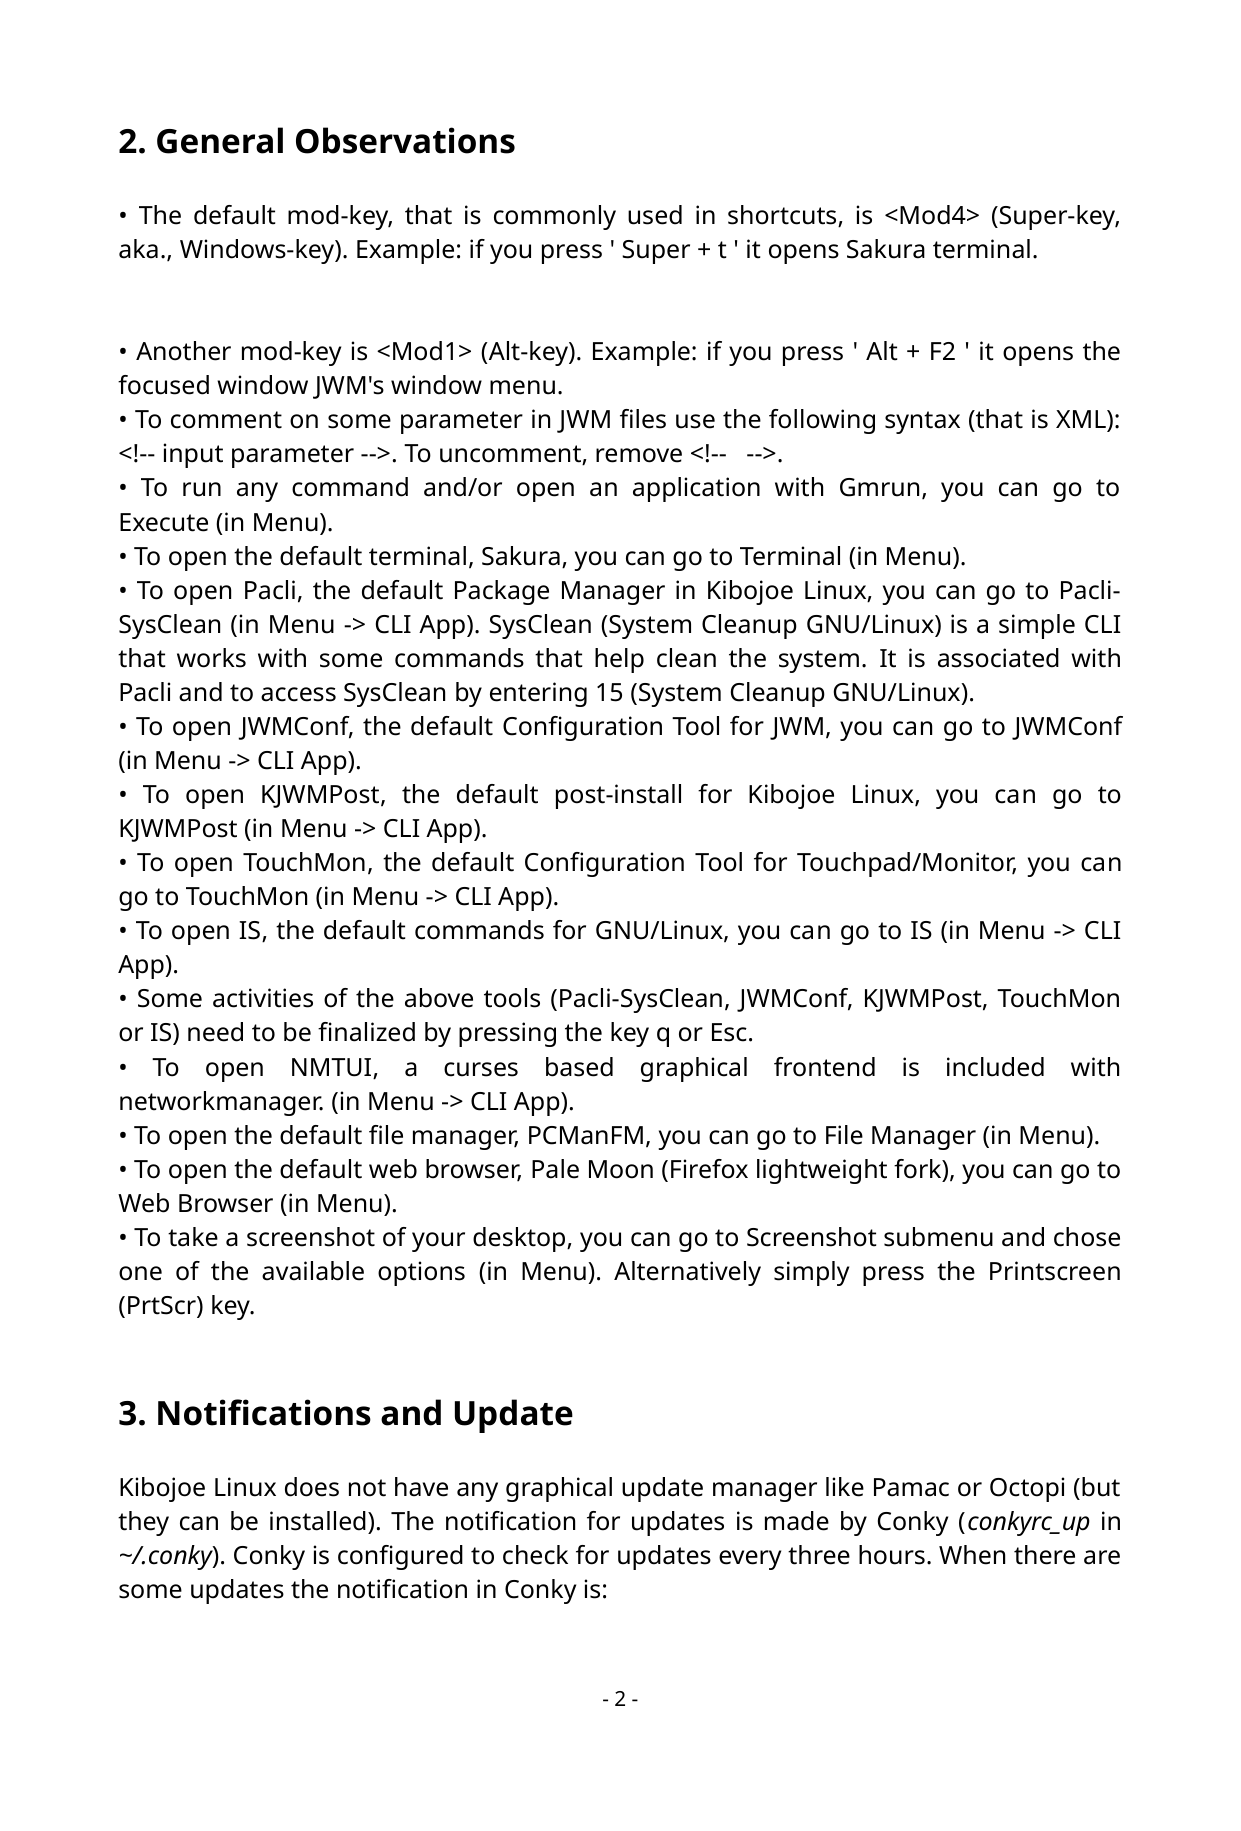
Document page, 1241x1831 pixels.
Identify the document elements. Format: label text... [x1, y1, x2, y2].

text • To open the default web browser, Pale Moon (Firefox lightweight fork), you can go to Web Browser (in Menu). [118, 1151, 1122, 1219]
text • To open the default file manager, PCManFM, you can go to File Manager (in Menu). [118, 1117, 1122, 1151]
text • To run any command and/or open an application with Gmrun, you can go to Execute (in Menu). [118, 470, 1122, 538]
text • To open the default terminal, Sakura, you can go to Terminal (in Menu). [118, 538, 1122, 572]
subtitle 3. Notifications and Update [118, 1390, 1122, 1435]
text • To open IS, the default commands for GNU/Linux, you can go to IS (in Menu -> CLI App). [118, 913, 1122, 981]
text • To open JWMConf, the default Configuration Tool for JWM, you can go to JWMConf (in Menu -> CLI App). [118, 708, 1122, 777]
text • The default mod-key, that is commonly used in shortcuts, is <Mod4> (Super-key, aka., Windows-key). Example: if you press ' Super + t ' it opens Sakura terminal. [118, 198, 1122, 266]
text • To open Pacli, the default Package Manager in Kibojoe Linux, you can go to Pacli-SysClean (in Menu -> CLI App). SysClean (System Cleanup GNU/Linux) is a simple CLI that works with some commands that help clean the system. It is associated with Pacli and to access SysClean by entering 15 (System Cleanup GNU/Linux). [118, 572, 1122, 708]
text • To take a screenshot of your desktop, you can go to Screenshot submenu and chose one of the available options (in Menu). Alternatively simply press the Printscreen (PrtScr) key. [118, 1219, 1122, 1322]
text • To open KJWMPost, the default post-install for Kibojoe Linux, you can go to KJWMPost (in Menu -> CLI App). [118, 777, 1122, 845]
text Kibojoe Linux does not have any graphical update manager like Pamac or Octopi (but they can be installed). The notification for updates is made by Conky (conkyrc_up in ~/.conky). Conky is configured to check for updates every three hours. When there are some updates the notification in Conky is: [118, 1469, 1122, 1606]
text • To open NMTUI, a curses based graphical frontend is included with networkmanager. (in Menu -> CLI App). [118, 1049, 1122, 1117]
text • To comment on some parameter in JWM files use the following syntax (that is XML): <!-- input parameter -->. To uncomment, remove <!-- -->. [118, 402, 1122, 470]
text • Another mod-key is <Mod1> (Alt-key). Example: if you press ' Alt + F2 ' it opens the focused window JWM's window menu. [118, 334, 1122, 402]
subtitle 2. General Observations [118, 118, 1122, 163]
text • To open TouchMon, the default Configuration Tool for Touchpad/Monitor, you can go to TouchMon (in Menu -> CLI App). [118, 845, 1122, 913]
text • Some activities of the above tools (Pacli-SysClean, JWMConf, KJWMPost, TouchMon or IS) need to be finalized by pressing the key q or Esc. [118, 981, 1122, 1049]
